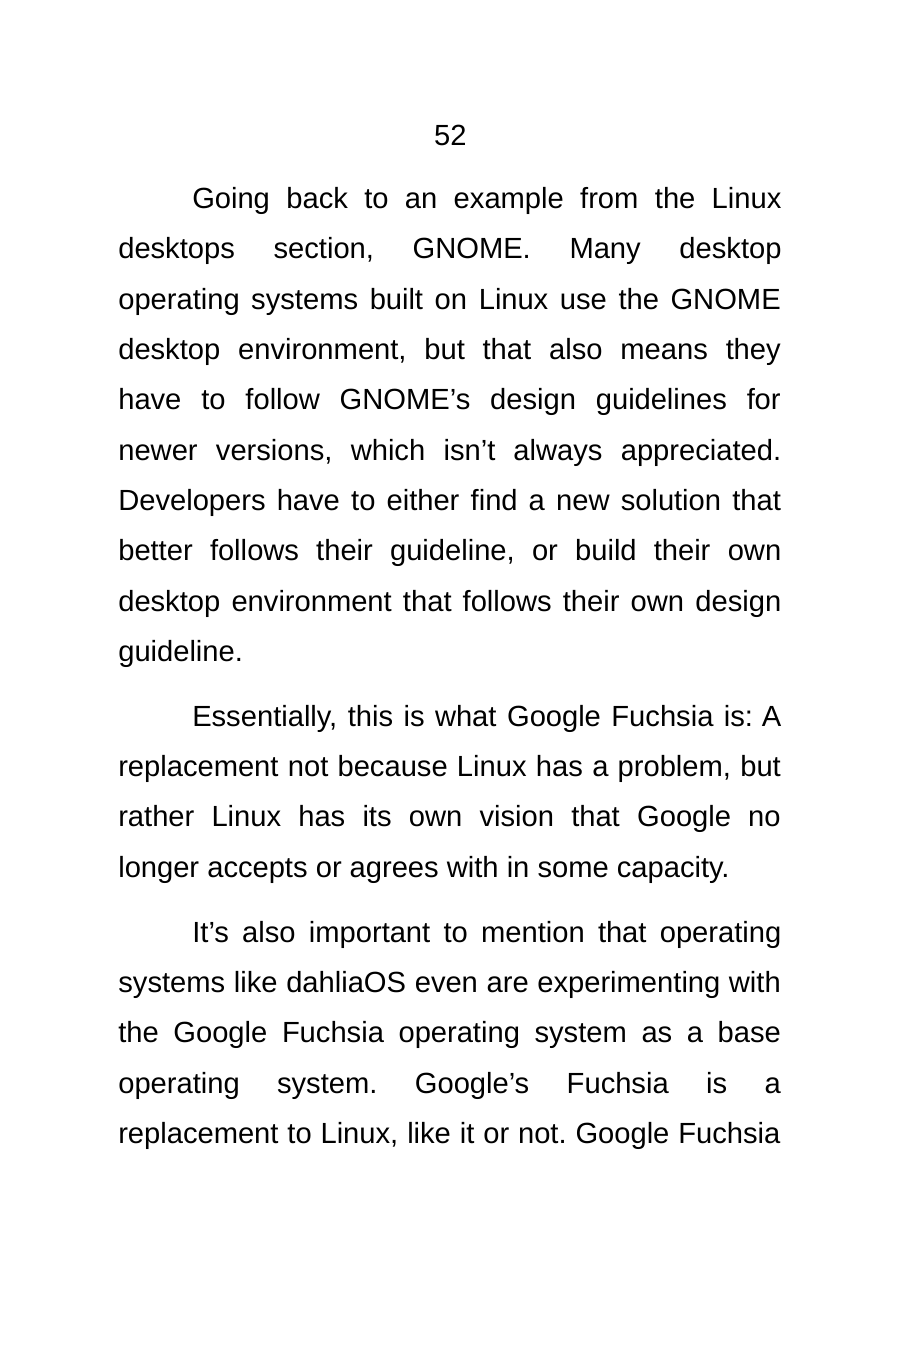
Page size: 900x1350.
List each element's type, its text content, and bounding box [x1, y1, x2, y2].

text Essentially, this is what Google Fuchsia is: A replacement not because Linux has a problem, but rather Linux has its own vision that Google no longer accepts or agrees with in some capacity. [118, 699, 782, 883]
text Going back to an example from the Linux desktops section, GNOME. Many desktop operating systems built on Linux use the GNOME desktop environment, but that also means they have to follow GNOME’s design guidelines for newer versions, which isn’t always appreciated. Developers have to either find a new solution that better follows their guideline, or build their own desktop environment that follows their own design guideline. [118, 181, 782, 667]
text It’s also important to mention that operating systems like dahliaOS even are experimenting with the Google Fuchsia operating system as a base operating system. Google’s Fuchsia is a replacement to Linux, like it or not. Google Fuchsia [118, 915, 782, 1149]
